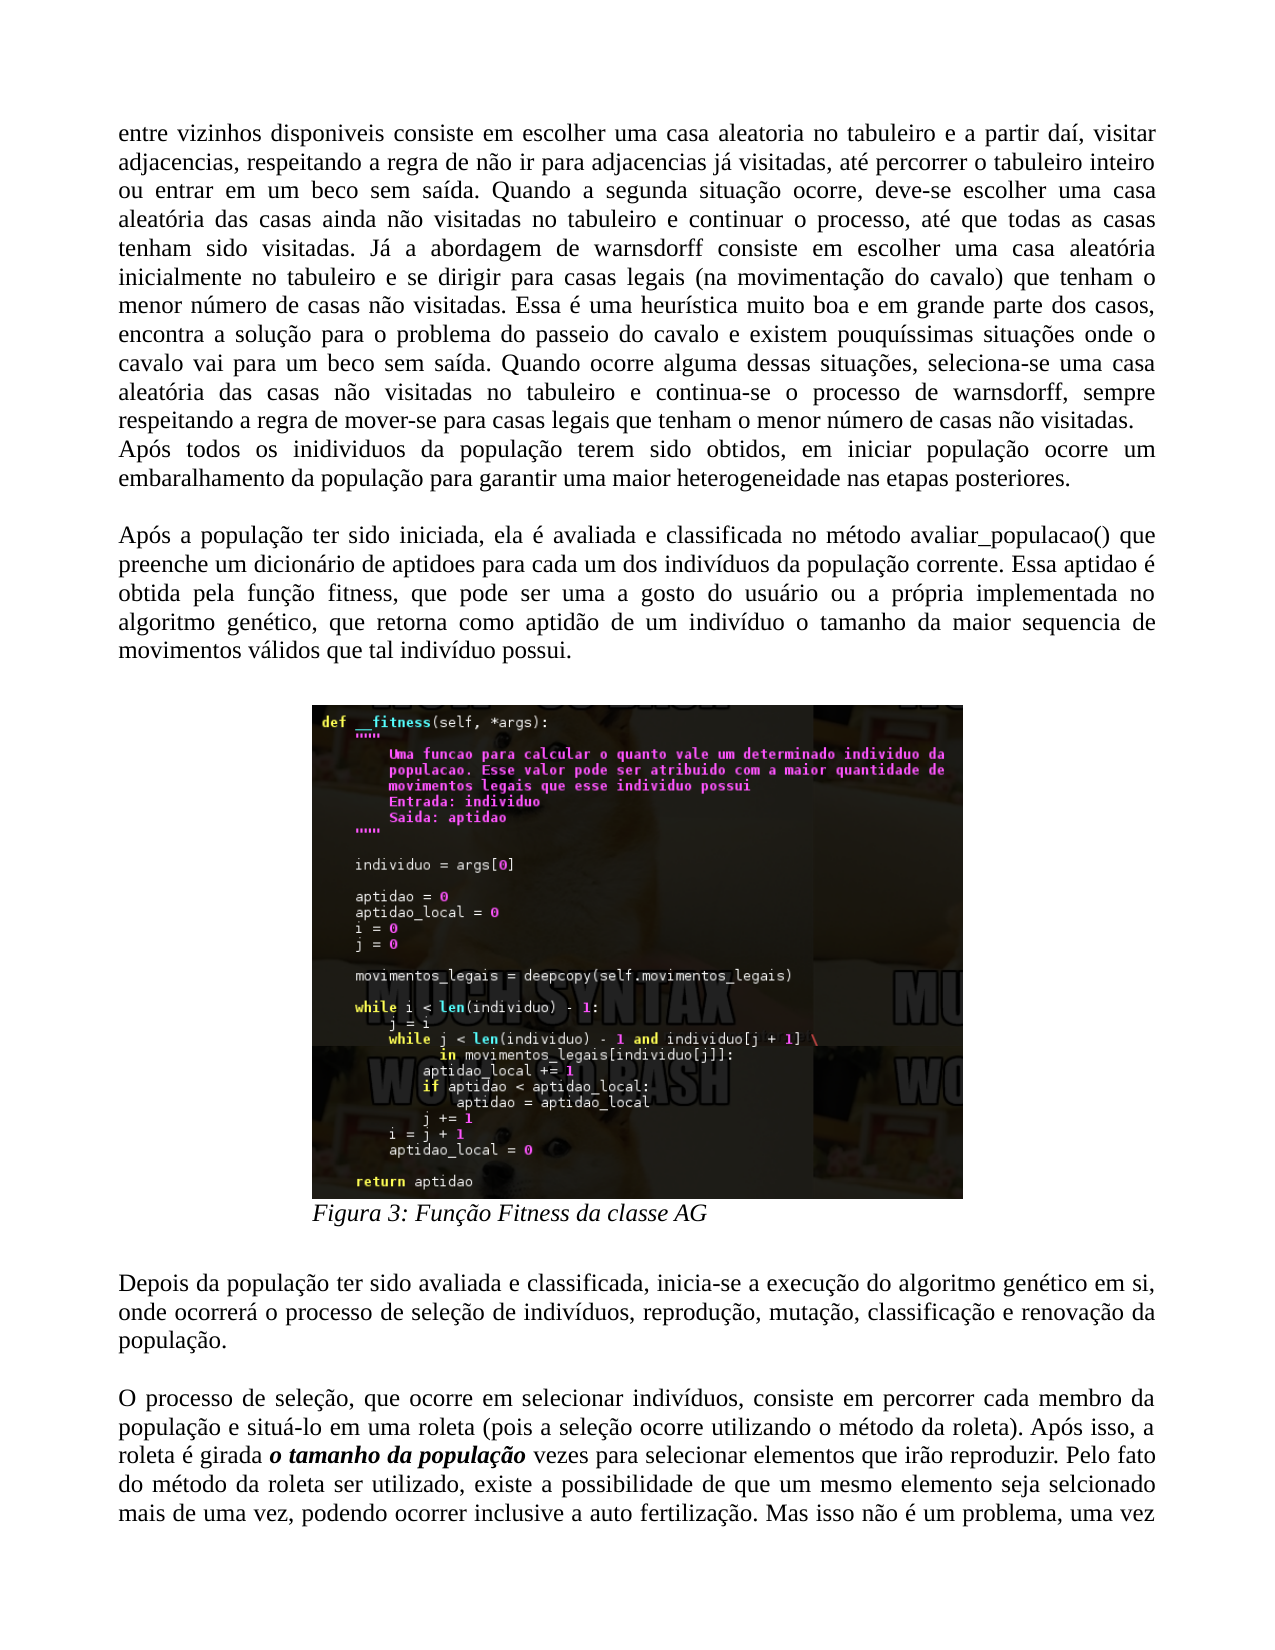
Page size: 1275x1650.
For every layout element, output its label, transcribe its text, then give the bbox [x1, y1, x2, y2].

text O processo de seleção, que ocorre em selecionar indivíduos, consiste em percorrer cada membro da população e situá-lo em uma roleta (pois a seleção ocorre utilizando o método da roleta). Após isso, a roleta é girada o tamanho da população vezes para selecionar elementos que irão reproduzir. Pelo fato do método da roleta ser utilizado, existe a possibilidade de que um mesmo elemento seja selcionado mais de uma vez, podendo ocorrer inclusive a auto fertilização. Mas isso não é um problema, uma vez [118, 1383, 1157, 1527]
text entre vizinhos disponiveis consiste em escolher uma casa aleatoria no tabuleiro e a partir daí, visitar adjacencias, respeitando a regra de não ir para adjacencias já visitadas, até percorrer o tabuleiro inteiro ou entrar em um beco sem saída. Quando a segunda situação ocorre, deve-se escolher uma casa aleatória das casas ainda não visitadas no tabuleiro e continuar o processo, até que todas as casas tenham sido visitadas. Já a abordagem de warnsdorff consiste em escolher uma casa aleatória inicialmente no tabuleiro e se dirigir para casas legais (na movimentação do cavalo) que tenham o menor número de casas não visitadas. Essa é uma heurística muito boa e em grande parte dos casos, encontra a solução para o problema do passeio do cavalo e existem pouquíssimas situações onde o cavalo vai para um beco sem saída. Quando ocorre alguma dessas situações, seleciona-se uma casa aleatória das casas não visitadas no tabuleiro e continua-se o processo de warnsdorff, sempre respeitando a regra de mover-se para casas legais que tenham o menor número de casas não visitadas. [118, 118, 1157, 434]
text Figura 3: Função Fitness da classe AG [312, 1199, 963, 1227]
text Depois da população ter sido avaliada e classificada, inicia-se a execução do algoritmo genético em si, onde ocorrerá o processo de seleção de indivíduos, reprodução, mutação, classificação e renovação da população. [118, 1268, 1157, 1354]
picture [312, 705, 963, 1199]
text Após todos os inidividuos da população terem sido obtidos, em iniciar população ocorre um embaralhamento da população para garantir uma maior heterogeneidade nas etapas posteriores. [118, 434, 1157, 492]
text Após a população ter sido iniciada, ela é avaliada e classificada no método avaliar_populacao() que preenche um dicionário de aptidoes para cada um dos indivíduos da população corrente. Essa aptidao é obtida pela função fitness, que pode ser uma a gosto do usuário ou a própria implementada no algoritmo genético, que retorna como aptidão de um indivíduo o tamanho da maior sequencia de movimentos válidos que tal indivíduo possui. [118, 521, 1157, 664]
